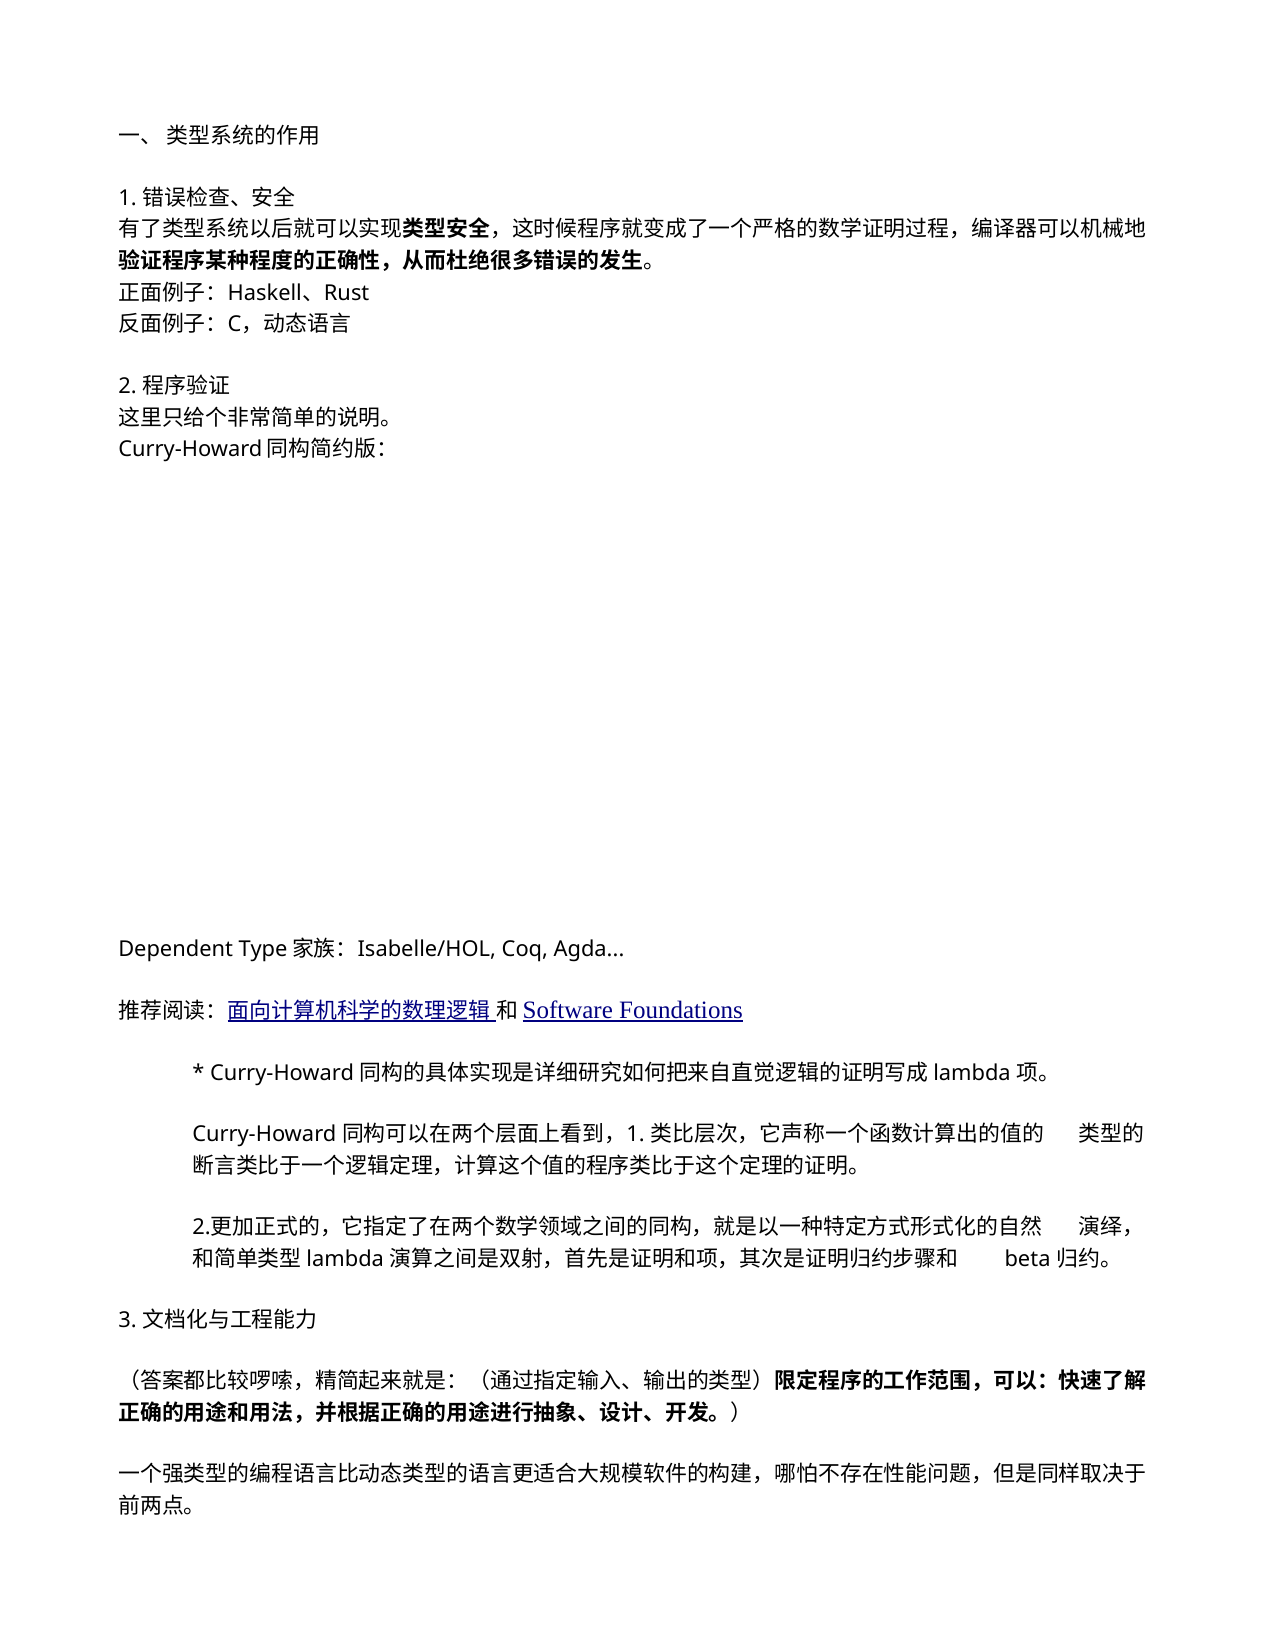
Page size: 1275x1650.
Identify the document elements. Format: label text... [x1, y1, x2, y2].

text Curry-Howard 同构可以在两个层面上看到，1. 类比层次，它声称一个函数计算出的值的 类型的 断言类比于一个逻辑定理，计算这个值的程序类比于这个定理的证明。 [118, 1116, 1157, 1179]
text 一、 类型系统的作用 1. 错误检查、安全 有了类型系统以后就可以实现类型安全，这时候程序就变成了一个严格的数学证明过程，编译器可以机械地验证程序某种程度的正确性，从而杜绝很多错误的发生。 正面例子：Haskell、Rust 反面例子：C，动态语言 2. 程序验证 这里只给个非常简单的说明。 Curry-Howard同构简约版： Dependent Type家族：Isabelle/HOL, Coq, Agda... 推荐阅读：面向计算机科学的数理逻辑 和 Software Foundations * Curry-Howard 同构的具体实现是详细研究如何把来自直觉逻辑的证明写成 lambda 项。 [118, 118, 1157, 1086]
text 2.更加正式的，它指定了在两个数学领域之间的同构，就是以一种特定方式形式化的自然 演绎， 和简单类型 lambda 演算之间是双射，首先是证明和项，其次是证明归约步骤和 beta 归约。 3. 文档化与工程能力 [118, 1209, 1157, 1334]
text 一个强类型的编程语言比动态类型的语言更适合大规模软件的构建，哪怕不存在性能问题，但是同样取决于前两点。 [118, 1456, 1157, 1519]
text （答案都比较啰嗦，精简起来就是：（通过指定输入、输出的类型）限定程序的工作范围，可以：快速了解正确的用途和用法，并根据正确的用途进行抽象、设计、开发。） [118, 1363, 1157, 1427]
